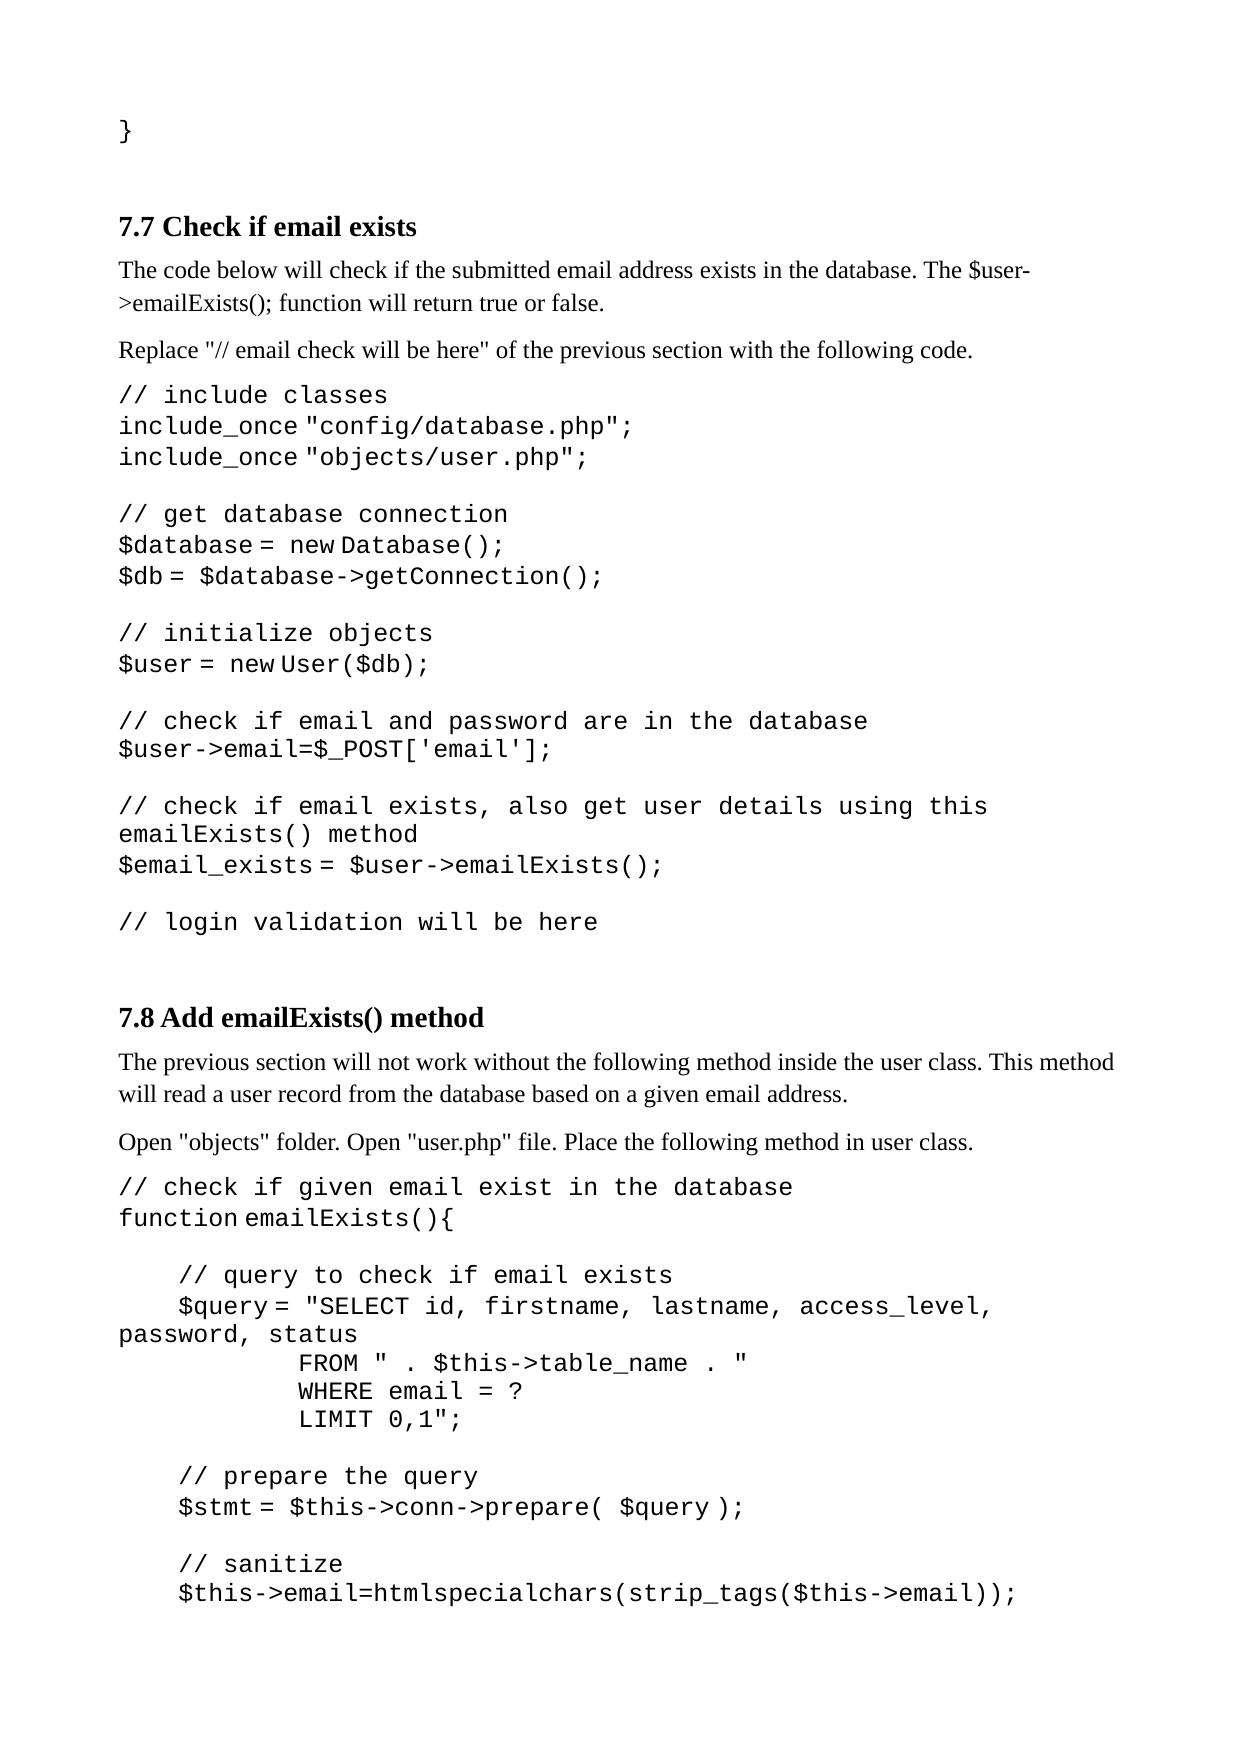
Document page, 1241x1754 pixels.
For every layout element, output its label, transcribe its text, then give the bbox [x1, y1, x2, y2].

text The previous section will not work without the following method inside the user class. This method will read a user record from the database based on a given email address. [118, 1047, 1122, 1108]
subtitle 7.8 Add emailExists() method [118, 1001, 1122, 1034]
subtitle 7.7 Check if email exists [118, 209, 1122, 242]
table_header // check if given email exist in the database function emailExists(){ // query to check if email exists $query = "SELECT id, firstname, lastname, access_level, password, status FROM " . $this->table_name . " WHERE email = ? LIMIT 0,1"; // prepare the query $stmt = $this->conn->prepare( $query ); // sanitize $this->email=htmlspecialchars(strip_tags($this->email)); [118, 1175, 1122, 1608]
table_header } [118, 118, 637, 146]
text Open "objects" folder. Open "user.php" file. Place the following method in user class. [118, 1127, 1122, 1156]
text Replace "// email check will be here" of the previous section with the following code. [118, 335, 1122, 364]
text The code below will check if the submitted email address exists in the database. The $user->emailExists(); function will return true or false. [118, 255, 1122, 316]
table_header // include classes include_once "config/database.php"; include_once "objects/user.php"; // get database connection $database = new Database(); $db = $database->getConnection(); // initialize objects $user = new User($db); // check if email and password are in the database $user->email=$_POST['email']; // check if email exists, also get user details using this emailExists() method $email_exists = $user->emailExists(); // login validation will be here [118, 383, 1122, 938]
